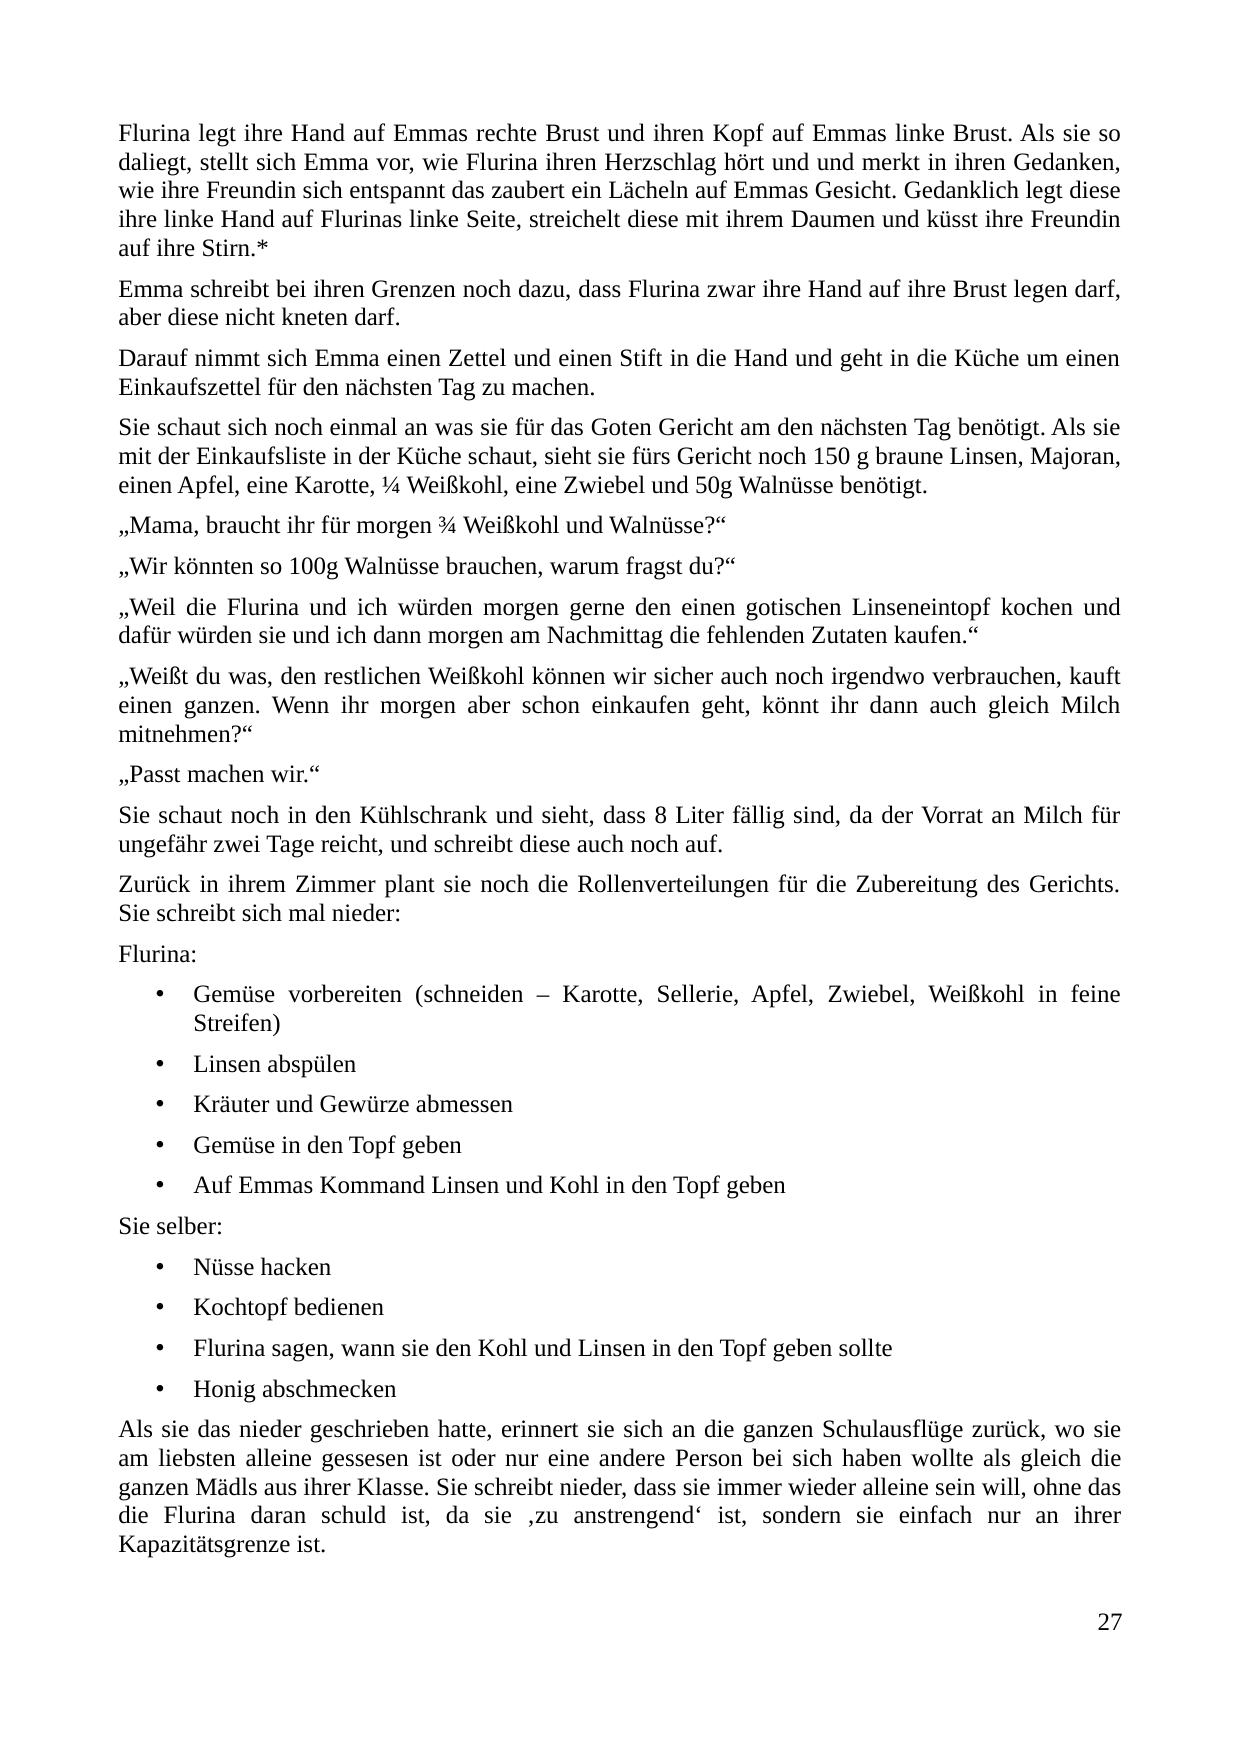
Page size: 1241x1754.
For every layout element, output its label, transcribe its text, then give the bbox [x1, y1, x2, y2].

text Flurina legt ihre Hand auf Emmas rechte Brust und ihren Kopf auf Emmas linke Brust. Als sie so daliegt, stellt sich Emma vor, wie Flurina ihren Herzschlag hört und und merkt in ihren Gedanken, wie ihre Freundin sich entspannt das zaubert ein Lächeln auf Emmas Gesicht. Gedanklich legt diese ihre linke Hand auf Flurinas linke Seite, streichelt diese mit ihrem Daumen und küsst ihre Freundin auf ihre Stirn.* [118, 118, 1122, 262]
text Flurina: [118, 939, 1122, 967]
text „Weißt du was, den restlichen Weißkohl können wir sicher auch noch irgendwo verbrauchen, kauft einen ganzen. Wenn ihr morgen aber schon einkaufen geht, könnt ihr dann auch gleich Milch mitnehmen?“ [118, 661, 1122, 747]
text Zurück in ihrem Zimmer plant sie noch die Rollenverteilungen für die Zubereitung des Gerichts. Sie schreibt sich mal nieder: [118, 869, 1122, 927]
list Auf Emmas Kommand Linsen und Kohl in den Topf geben [156, 1171, 1122, 1199]
list Flurina sagen, wann sie den Kohl und Linsen in den Topf geben sollte [156, 1333, 1122, 1362]
text Sie selber: [118, 1211, 1122, 1240]
text Emma schreibt bei ihren Grenzen noch dazu, dass Flurina zwar ihre Hand auf ihre Brust legen darf, aber diese nicht kneten darf. [118, 274, 1122, 331]
list Nüsse hacken [156, 1252, 1122, 1281]
text Als sie das nieder geschrieben hatte, erinnert sie sich an die ganzen Schulausflüge zurück, wo sie am liebsten alleine gessesen ist oder nur eine andere Person bei sich haben wollte als gleich die ganzen Mädls aus ihrer Klasse. Sie schreibt nieder, dass sie immer wieder alleine sein will, ohne das die Flurina daran schuld ist, da sie ‚zu anstrengend‘ ist, sondern sie einfach nur an ihrer Kapazitätsgrenze ist. [118, 1414, 1122, 1558]
text „Passt machen wir.“ [118, 759, 1122, 788]
text Darauf nimmt sich Emma einen Zettel und einen Stift in die Hand und geht in die Küche um einen Einkaufszettel für den nächsten Tag zu machen. [118, 343, 1122, 401]
text Sie schaut noch in den Kühlschrank und sieht, dass 8 Liter fällig sind, da der Vorrat an Milch für ungefähr zwei Tage reicht, und schreibt diese auch noch auf. [118, 800, 1122, 857]
list Honig abschmecken [156, 1374, 1122, 1402]
text „Weil die Flurina und ich würden morgen gerne den einen gotischen Linseneintopf kochen und dafür würden sie und ich dann morgen am Nachmittag die fehlenden Zutaten kaufen.“ [118, 592, 1122, 649]
text „Mama, braucht ihr für morgen ¾ Weißkohl und Walnüsse?“ [118, 511, 1122, 539]
list Kräuter und Gewürze abmessen [156, 1089, 1122, 1118]
list Kochtopf bedienen [156, 1292, 1122, 1321]
list Linsen abspülen [156, 1049, 1122, 1077]
list Gemüse vorbereiten (schneiden – Karotte, Sellerie, Apfel, Zwiebel, Weißkohl in feine Streifen) [156, 979, 1122, 1037]
text Sie schaut sich noch einmal an was sie für das Goten Gericht am den nächsten Tag benötigt. Als sie mit der Einkaufsliste in der Küche schaut, sieht sie fürs Gericht noch 150 g braune Linsen, Majoran, einen Apfel, eine Karotte, ¼ Weißkohl, eine Zwiebel und 50g Walnüsse benötigt. [118, 412, 1122, 499]
text „Wir könnten so 100g Walnüsse brauchen, warum fragst du?“ [118, 551, 1122, 580]
list Gemüse in den Topf geben [156, 1130, 1122, 1159]
